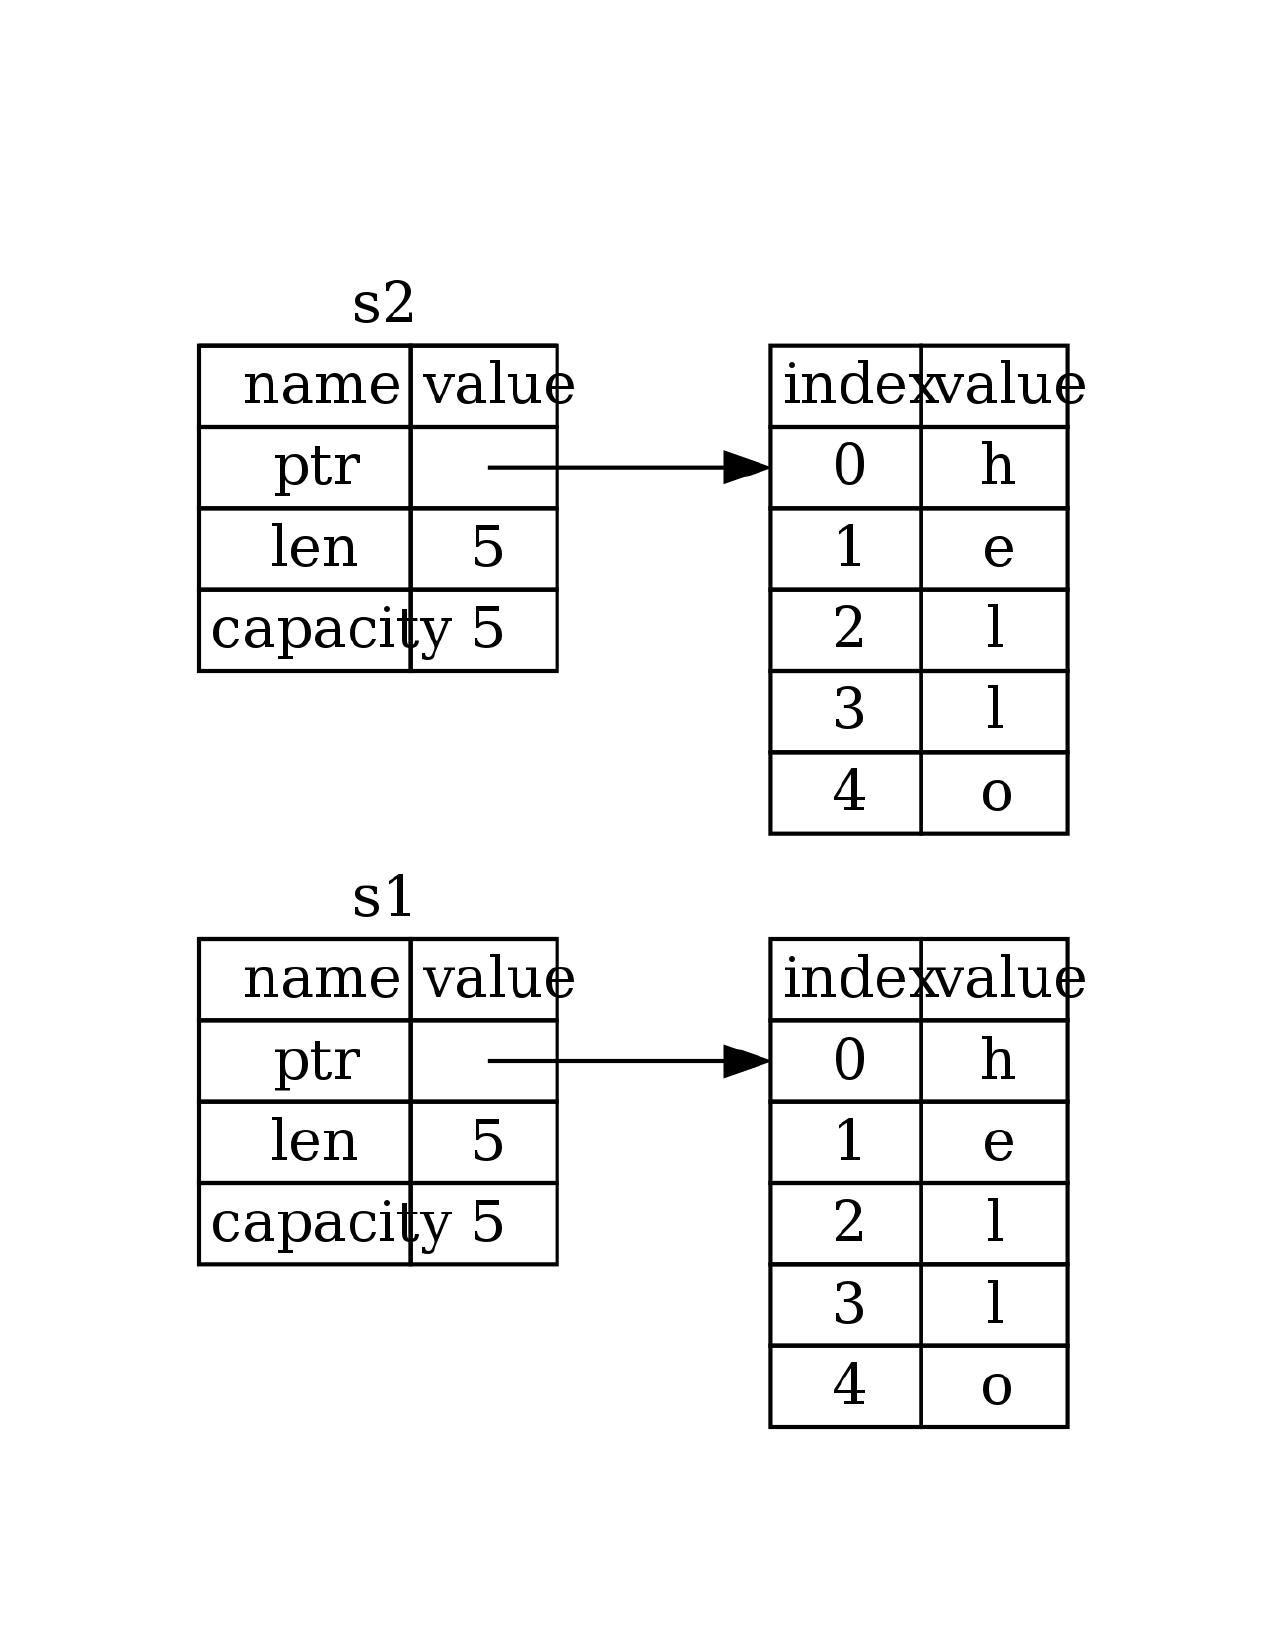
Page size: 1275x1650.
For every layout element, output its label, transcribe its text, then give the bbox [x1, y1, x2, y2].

picture [150, 231, 1125, 1500]
text Figure 4-3: Another possibility for what s2 = s1 might do, if Rust chose to copy heap data as well. [150, 150, 1125, 231]
